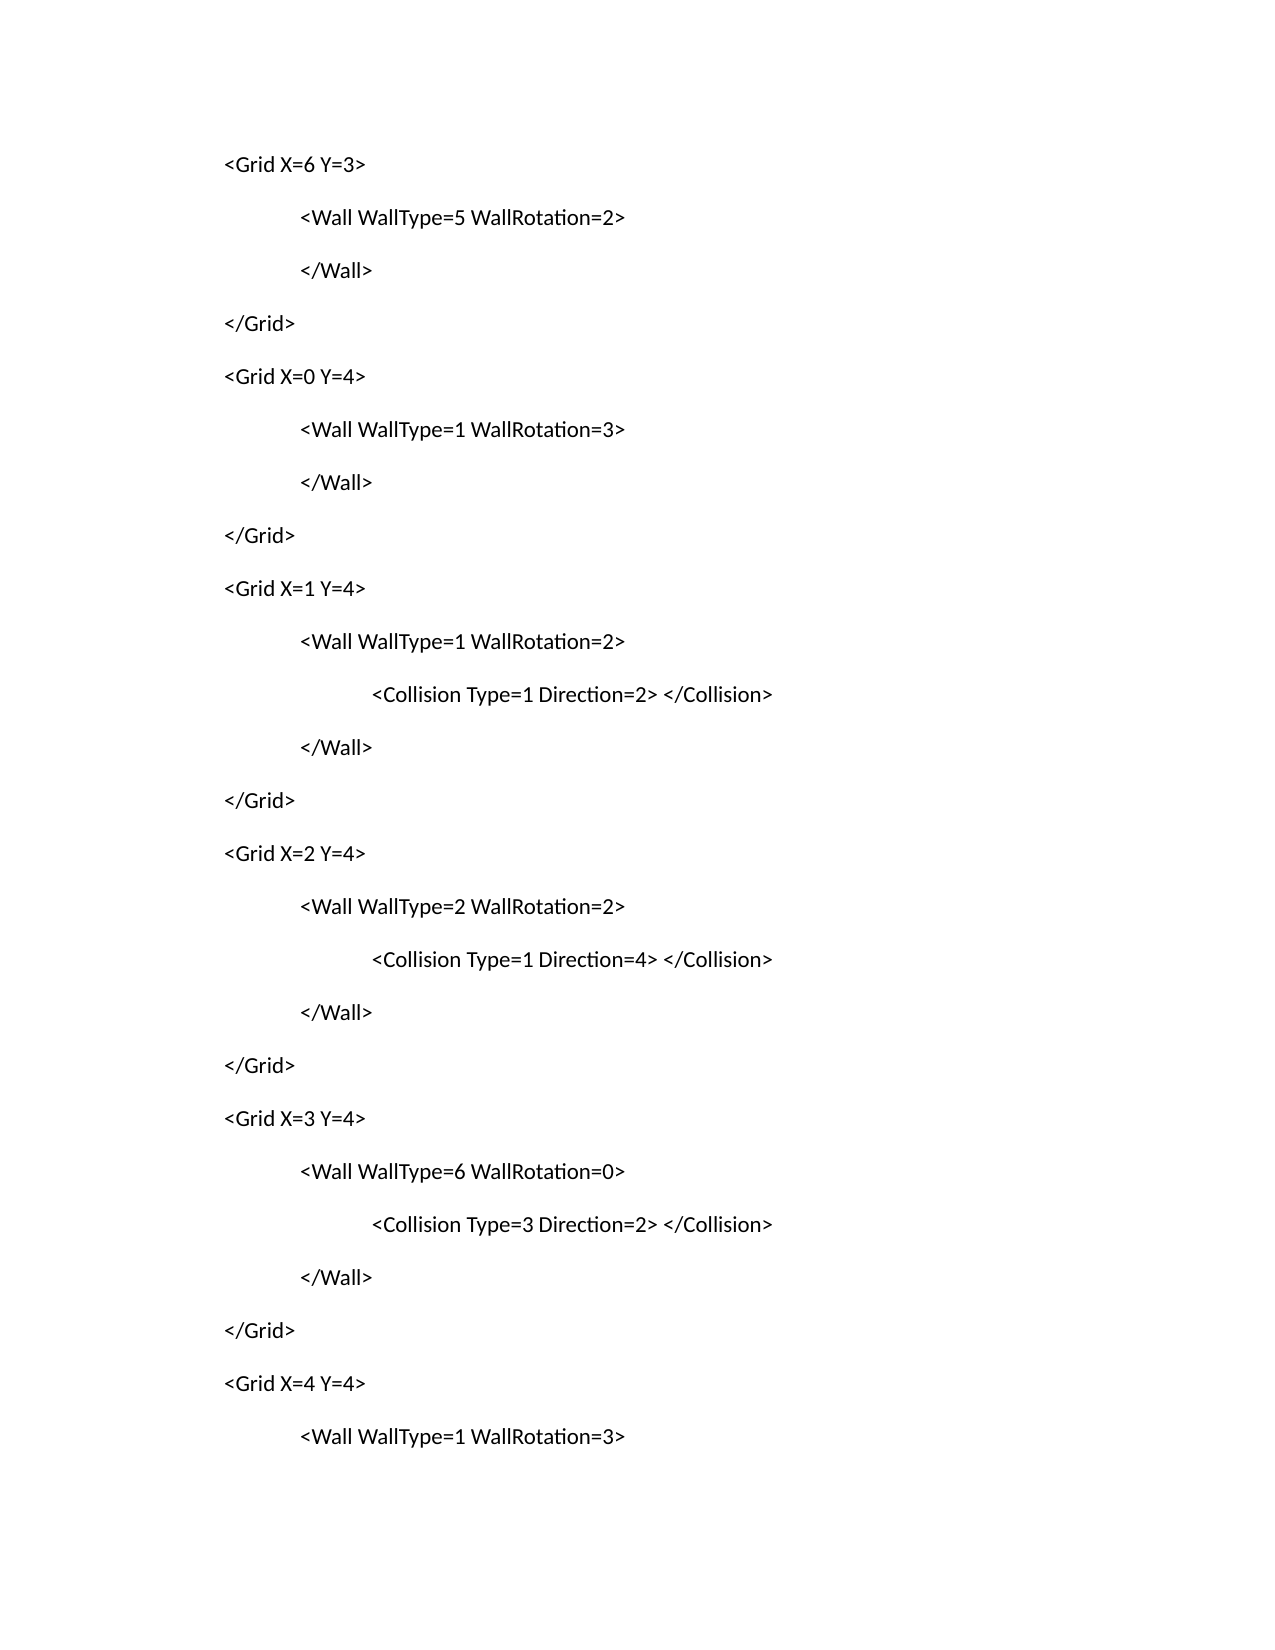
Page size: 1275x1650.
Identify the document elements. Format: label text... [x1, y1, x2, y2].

text <Wall WallType=1 WallRotation=2> [225, 627, 1125, 655]
text <Collision Type=3 Direction=2> </Collision> [225, 1210, 1125, 1238]
text </Grid> [150, 309, 1125, 337]
text <Wall WallType=1 WallRotation=3> [225, 1422, 1125, 1451]
text </Wall> [225, 468, 1125, 496]
text <Collision Type=1 Direction=2> </Collision> [225, 680, 1125, 708]
text </Wall> [225, 256, 1125, 284]
text <Grid X=2 Y=4> [150, 839, 1125, 867]
text </Wall> [225, 733, 1125, 761]
text <Wall WallType=1 WallRotation=3> [225, 415, 1125, 443]
text <Grid X=1 Y=4> [150, 574, 1125, 602]
text <Collision Type=1 Direction=4> </Collision> [225, 945, 1125, 973]
text <Wall WallType=2 WallRotation=2> [225, 892, 1125, 920]
text </Grid> [150, 521, 1125, 549]
text </Wall> [225, 1263, 1125, 1291]
text <Grid X=4 Y=4> [150, 1369, 1125, 1397]
text <Grid X=0 Y=4> [150, 362, 1125, 390]
text <Wall WallType=6 WallRotation=0> [225, 1157, 1125, 1185]
text </Grid> [150, 1051, 1125, 1079]
text <Grid X=6 Y=3> [150, 150, 1125, 178]
text </Grid> [150, 786, 1125, 814]
text </Grid> [150, 1316, 1125, 1344]
text <Grid X=3 Y=4> [150, 1104, 1125, 1132]
text <Wall WallType=5 WallRotation=2> [225, 203, 1125, 231]
text </Wall> [225, 998, 1125, 1026]
